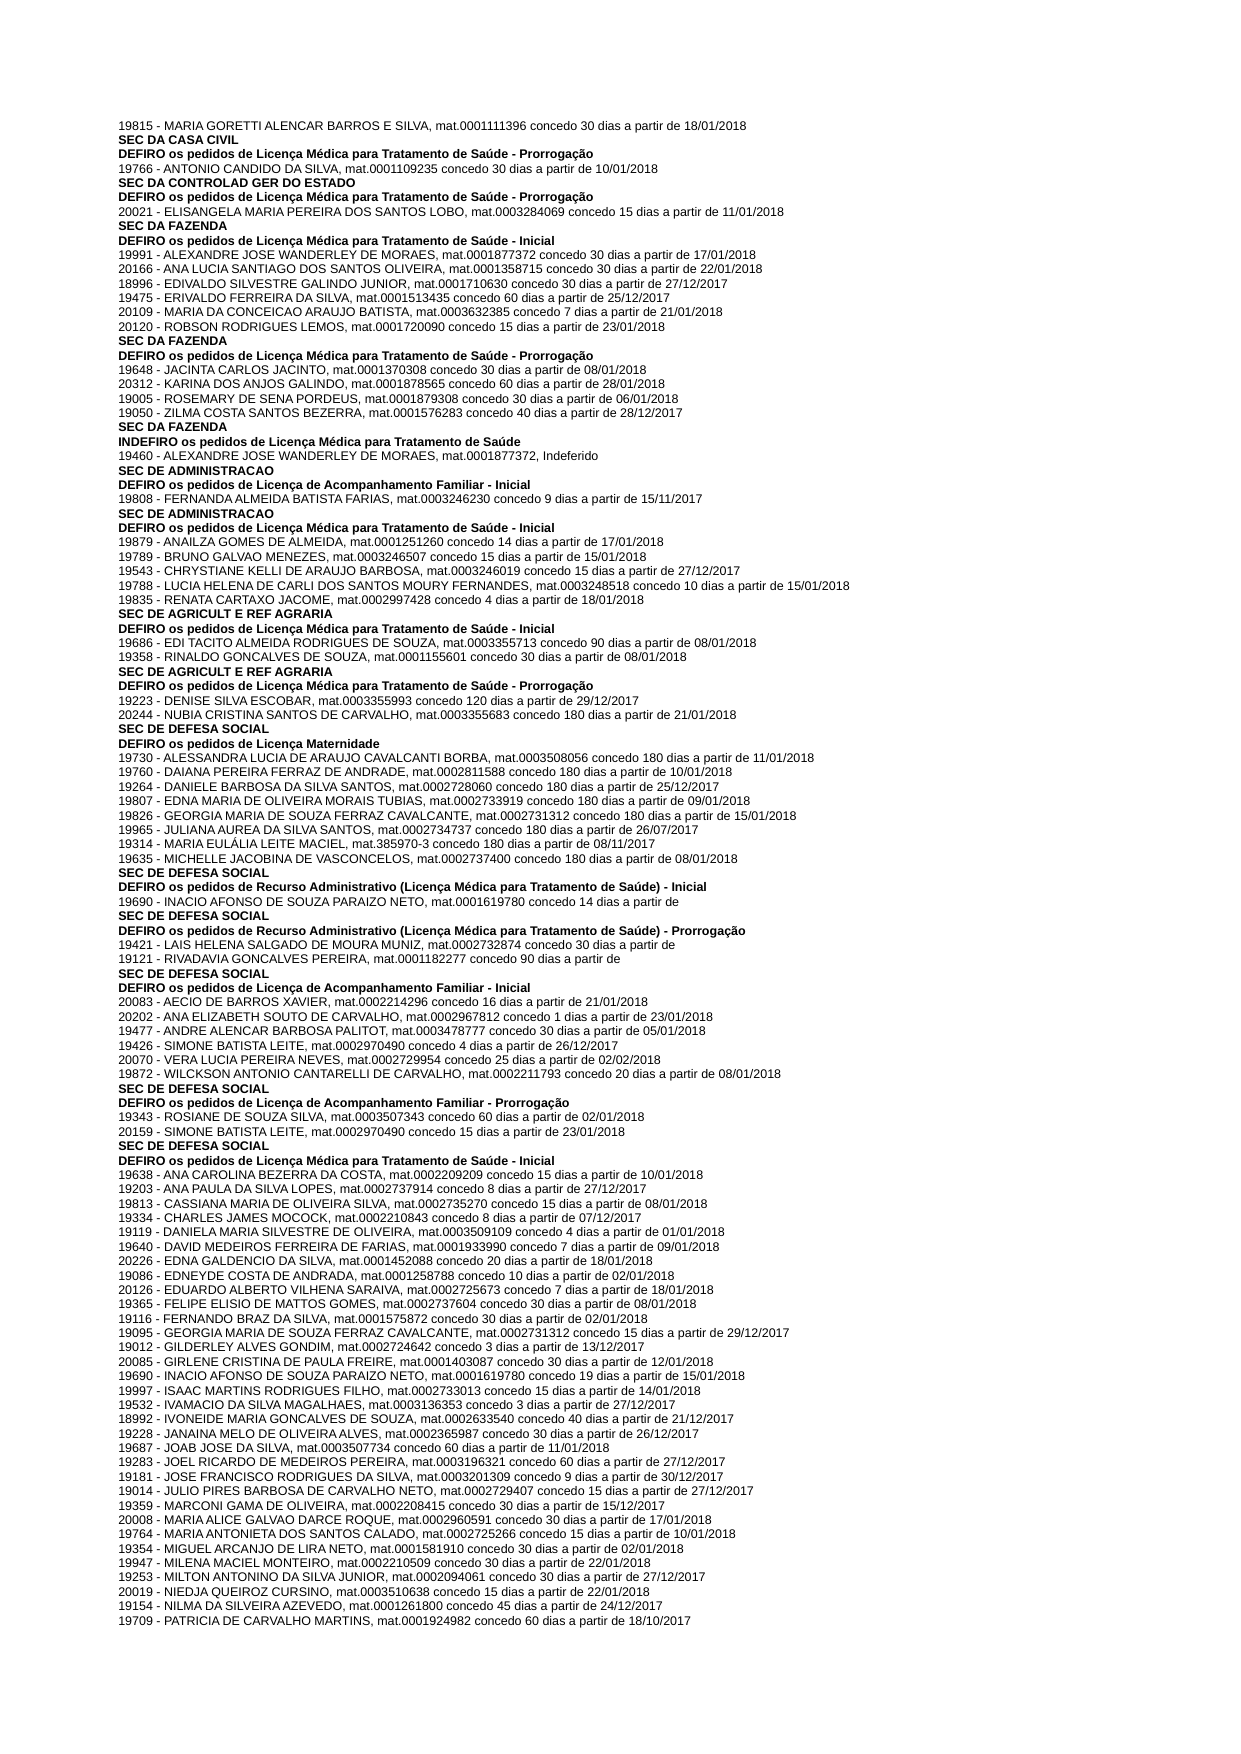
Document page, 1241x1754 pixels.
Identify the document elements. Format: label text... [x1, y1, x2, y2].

text SEC DE AGRICULT E REF AGRARIA [118, 607, 1122, 621]
text 19475 - ERIVALDO FERREIRA DA SILVA, mat.0001513435 concedo 60 dias a partir de 25/12/2017 [118, 291, 1122, 305]
text 20008 - MARIA ALICE GALVAO DARCE ROQUE, mat.0002960591 concedo 30 dias a partir de 17/01/2018 [118, 1512, 1122, 1527]
text 19334 - CHARLES JAMES MOCOCK, mat.0002210843 concedo 8 dias a partir de 07/12/2017 [118, 1211, 1122, 1225]
text 19095 - GEORGIA MARIA DE SOUZA FERRAZ CAVALCANTE, mat.0002731312 concedo 15 dias a partir de 29/12/2017 [118, 1326, 1122, 1340]
text 19709 - PATRICIA DE CARVALHO MARTINS, mat.0001924982 concedo 60 dias a partir de 18/10/2017 [118, 1613, 1122, 1627]
text 19203 - ANA PAULA DA SILVA LOPES, mat.0002737914 concedo 8 dias a partir de 27/12/2017 [118, 1182, 1122, 1196]
text 19119 - DANIELA MARIA SILVESTRE DE OLIVEIRA, mat.0003509109 concedo 4 dias a partir de 01/01/2018 [118, 1225, 1122, 1239]
text 18992 - IVONEIDE MARIA GONCALVES DE SOUZA, mat.0002633540 concedo 40 dias a partir de 21/12/2017 [118, 1412, 1122, 1426]
text 19543 - CHRYSTIANE KELLI DE ARAUJO BARBOSA, mat.0003246019 concedo 15 dias a partir de 27/12/2017 [118, 564, 1122, 578]
text 19264 - DANIELE BARBOSA DA SILVA SANTOS, mat.0002728060 concedo 180 dias a partir de 25/12/2017 [118, 779, 1122, 794]
text 20126 - EDUARDO ALBERTO VILHENA SARAIVA, mat.0002725673 concedo 7 dias a partir de 18/01/2018 [118, 1282, 1122, 1297]
text 20202 - ANA ELIZABETH SOUTO DE CARVALHO, mat.0002967812 concedo 1 dias a partir de 23/01/2018 [118, 1009, 1122, 1024]
text 19154 - NILMA DA SILVEIRA AZEVEDO, mat.0001261800 concedo 45 dias a partir de 24/12/2017 [118, 1599, 1122, 1613]
text SEC DA CONTROLAD GER DO ESTADO [118, 176, 1122, 190]
text DEFIRO os pedidos de Recurso Administrativo (Licença Médica para Tratamento de Saúde) - Prorrogação [118, 923, 1122, 937]
text 19947 - MILENA MACIEL MONTEIRO, mat.0002210509 concedo 30 dias a partir de 22/01/2018 [118, 1556, 1122, 1570]
text 19086 - EDNEYDE COSTA DE ANDRADA, mat.0001258788 concedo 10 dias a partir de 02/01/2018 [118, 1268, 1122, 1282]
text SEC DE DEFESA SOCIAL [118, 1081, 1122, 1096]
text 19223 - DENISE SILVA ESCOBAR, mat.0003355993 concedo 120 dias a partir de 29/12/2017 [118, 693, 1122, 707]
text 20166 - ANA LUCIA SANTIAGO DOS SANTOS OLIVEIRA, mat.0001358715 concedo 30 dias a partir de 22/01/2018 [118, 262, 1122, 276]
text SEC DE DEFESA SOCIAL [118, 966, 1122, 981]
text 19997 - ISAAC MARTINS RODRIGUES FILHO, mat.0002733013 concedo 15 dias a partir de 14/01/2018 [118, 1383, 1122, 1397]
text 20226 - EDNA GALDENCIO DA SILVA, mat.0001452088 concedo 20 dias a partir de 18/01/2018 [118, 1254, 1122, 1268]
text SEC DE DEFESA SOCIAL [118, 722, 1122, 736]
text 19314 - MARIA EULÁLIA LEITE MACIEL, mat.385970-3 concedo 180 dias a partir de 08/11/2017 [118, 837, 1122, 851]
text 19965 - JULIANA AUREA DA SILVA SANTOS, mat.0002734737 concedo 180 dias a partir de 26/07/2017 [118, 822, 1122, 837]
text 19638 - ANA CAROLINA BEZERRA DA COSTA, mat.0002209209 concedo 15 dias a partir de 10/01/2018 [118, 1167, 1122, 1182]
text 19690 - INACIO AFONSO DE SOUZA PARAIZO NETO, mat.0001619780 concedo 14 dias a partir de [118, 894, 1122, 909]
text 19764 - MARIA ANTONIETA DOS SANTOS CALADO, mat.0002725266 concedo 15 dias a partir de 10/01/2018 [118, 1527, 1122, 1541]
text 19343 - ROSIANE DE SOUZA SILVA, mat.0003507343 concedo 60 dias a partir de 02/01/2018 [118, 1110, 1122, 1124]
text DEFIRO os pedidos de Licença Médica para Tratamento de Saúde - Prorrogação [118, 190, 1122, 204]
text 19788 - LUCIA HELENA DE CARLI DOS SANTOS MOURY FERNANDES, mat.0003248518 concedo 10 dias a partir de 15/01/2018 [118, 578, 1122, 592]
text SEC DE ADMINISTRACAO [118, 463, 1122, 477]
text 19807 - EDNA MARIA DE OLIVEIRA MORAIS TUBIAS, mat.0002733919 concedo 180 dias a partir de 09/01/2018 [118, 794, 1122, 808]
text 19730 - ALESSANDRA LUCIA DE ARAUJO CAVALCANTI BORBA, mat.0003508056 concedo 180 dias a partir de 11/01/2018 [118, 751, 1122, 765]
text 20120 - ROBSON RODRIGUES LEMOS, mat.0001720090 concedo 15 dias a partir de 23/01/2018 [118, 319, 1122, 334]
text 20159 - SIMONE BATISTA LEITE, mat.0002970490 concedo 15 dias a partir de 23/01/2018 [118, 1124, 1122, 1139]
text 19005 - ROSEMARY DE SENA PORDEUS, mat.0001879308 concedo 30 dias a partir de 06/01/2018 [118, 391, 1122, 406]
text DEFIRO os pedidos de Recurso Administrativo (Licença Médica para Tratamento de Saúde) - Inicial [118, 880, 1122, 894]
text 19635 - MICHELLE JACOBINA DE VASCONCELOS, mat.0002737400 concedo 180 dias a partir de 08/01/2018 [118, 851, 1122, 866]
text SEC DE DEFESA SOCIAL [118, 909, 1122, 923]
text 19789 - BRUNO GALVAO MENEZES, mat.0003246507 concedo 15 dias a partir de 15/01/2018 [118, 549, 1122, 564]
text 19228 - JANAINA MELO DE OLIVEIRA ALVES, mat.0002365987 concedo 30 dias a partir de 26/12/2017 [118, 1426, 1122, 1441]
text 19760 - DAIANA PEREIRA FERRAZ DE ANDRADE, mat.0002811588 concedo 180 dias a partir de 10/01/2018 [118, 765, 1122, 779]
text 19686 - EDI TACITO ALMEIDA RODRIGUES DE SOUZA, mat.0003355713 concedo 90 dias a partir de 08/01/2018 [118, 636, 1122, 650]
text 20109 - MARIA DA CONCEICAO ARAUJO BATISTA, mat.0003632385 concedo 7 dias a partir de 21/01/2018 [118, 305, 1122, 319]
text 19991 - ALEXANDRE JOSE WANDERLEY DE MORAES, mat.0001877372 concedo 30 dias a partir de 17/01/2018 [118, 247, 1122, 262]
text 19460 - ALEXANDRE JOSE WANDERLEY DE MORAES, mat.0001877372, Indeferido [118, 449, 1122, 463]
text SEC DA FAZENDA [118, 420, 1122, 434]
text SEC DE ADMINISTRACAO [118, 506, 1122, 521]
text DEFIRO os pedidos de Licença Médica para Tratamento de Saúde - Prorrogação [118, 348, 1122, 362]
text 19640 - DAVID MEDEIROS FERREIRA DE FARIAS, mat.0001933990 concedo 7 dias a partir de 09/01/2018 [118, 1239, 1122, 1254]
text DEFIRO os pedidos de Licença Médica para Tratamento de Saúde - Inicial [118, 1153, 1122, 1167]
text 19826 - GEORGIA MARIA DE SOUZA FERRAZ CAVALCANTE, mat.0002731312 concedo 180 dias a partir de 15/01/2018 [118, 808, 1122, 822]
text 19253 - MILTON ANTONINO DA SILVA JUNIOR, mat.0002094061 concedo 30 dias a partir de 27/12/2017 [118, 1570, 1122, 1584]
text 20083 - AECIO DE BARROS XAVIER, mat.0002214296 concedo 16 dias a partir de 21/01/2018 [118, 995, 1122, 1009]
text 19426 - SIMONE BATISTA LEITE, mat.0002970490 concedo 4 dias a partir de 26/12/2017 [118, 1038, 1122, 1052]
text DEFIRO os pedidos de Licença Médica para Tratamento de Saúde - Prorrogação [118, 147, 1122, 161]
text 20312 - KARINA DOS ANJOS GALINDO, mat.0001878565 concedo 60 dias a partir de 28/01/2018 [118, 377, 1122, 391]
text 19283 - JOEL RICARDO DE MEDEIROS PEREIRA, mat.0003196321 concedo 60 dias a partir de 27/12/2017 [118, 1455, 1122, 1469]
text 19365 - FELIPE ELISIO DE MATTOS GOMES, mat.0002737604 concedo 30 dias a partir de 08/01/2018 [118, 1297, 1122, 1311]
text 19532 - IVAMACIO DA SILVA MAGALHAES, mat.0003136353 concedo 3 dias a partir de 27/12/2017 [118, 1397, 1122, 1412]
text DEFIRO os pedidos de Licença de Acompanhamento Familiar - Prorrogação [118, 1096, 1122, 1110]
text 20085 - GIRLENE CRISTINA DE PAULA FREIRE, mat.0001403087 concedo 30 dias a partir de 12/01/2018 [118, 1354, 1122, 1369]
text INDEFIRO os pedidos de Licença Médica para Tratamento de Saúde [118, 434, 1122, 449]
text DEFIRO os pedidos de Licença Médica para Tratamento de Saúde - Prorrogação [118, 679, 1122, 693]
text 19012 - GILDERLEY ALVES GONDIM, mat.0002724642 concedo 3 dias a partir de 13/12/2017 [118, 1340, 1122, 1354]
text SEC DE AGRICULT E REF AGRARIA [118, 664, 1122, 679]
text 19766 - ANTONIO CANDIDO DA SILVA, mat.0001109235 concedo 30 dias a partir de 10/01/2018 [118, 161, 1122, 176]
text SEC DA CASA CIVIL [118, 132, 1122, 147]
text 19014 - JULIO PIRES BARBOSA DE CARVALHO NETO, mat.0002729407 concedo 15 dias a partir de 27/12/2017 [118, 1484, 1122, 1498]
text DEFIRO os pedidos de Licença Maternidade [118, 736, 1122, 751]
text 19116 - FERNANDO BRAZ DA SILVA, mat.0001575872 concedo 30 dias a partir de 02/01/2018 [118, 1311, 1122, 1326]
text 19687 - JOAB JOSE DA SILVA, mat.0003507734 concedo 60 dias a partir de 11/01/2018 [118, 1441, 1122, 1455]
text 19421 - LAIS HELENA SALGADO DE MOURA MUNIZ, mat.0002732874 concedo 30 dias a partir de [118, 937, 1122, 952]
text 20244 - NUBIA CRISTINA SANTOS DE CARVALHO, mat.0003355683 concedo 180 dias a partir de 21/01/2018 [118, 707, 1122, 722]
text 20019 - NIEDJA QUEIROZ CURSINO, mat.0003510638 concedo 15 dias a partir de 22/01/2018 [118, 1584, 1122, 1599]
text DEFIRO os pedidos de Licença Médica para Tratamento de Saúde - Inicial [118, 521, 1122, 535]
text 19808 - FERNANDA ALMEIDA BATISTA FARIAS, mat.0003246230 concedo 9 dias a partir de 15/11/2017 [118, 492, 1122, 506]
text SEC DA FAZENDA [118, 334, 1122, 348]
text 18996 - EDIVALDO SILVESTRE GALINDO JUNIOR, mat.0001710630 concedo 30 dias a partir de 27/12/2017 [118, 276, 1122, 291]
text 19815 - MARIA GORETTI ALENCAR BARROS E SILVA, mat.0001111396 concedo 30 dias a partir de 18/01/2018 [118, 118, 1122, 132]
text 19358 - RINALDO GONCALVES DE SOUZA, mat.0001155601 concedo 30 dias a partir de 08/01/2018 [118, 650, 1122, 664]
text 19354 - MIGUEL ARCANJO DE LIRA NETO, mat.0001581910 concedo 30 dias a partir de 02/01/2018 [118, 1541, 1122, 1556]
text 19835 - RENATA CARTAXO JACOME, mat.0002997428 concedo 4 dias a partir de 18/01/2018 [118, 592, 1122, 607]
text 20021 - ELISANGELA MARIA PEREIRA DOS SANTOS LOBO, mat.0003284069 concedo 15 dias a partir de 11/01/2018 [118, 204, 1122, 219]
text 19121 - RIVADAVIA GONCALVES PEREIRA, mat.0001182277 concedo 90 dias a partir de [118, 952, 1122, 966]
text DEFIRO os pedidos de Licença Médica para Tratamento de Saúde - Inicial [118, 233, 1122, 247]
text 20070 - VERA LUCIA PEREIRA NEVES, mat.0002729954 concedo 25 dias a partir de 02/02/2018 [118, 1052, 1122, 1067]
text SEC DE DEFESA SOCIAL [118, 1139, 1122, 1153]
text 19181 - JOSE FRANCISCO RODRIGUES DA SILVA, mat.0003201309 concedo 9 dias a partir de 30/12/2017 [118, 1469, 1122, 1484]
text 19648 - JACINTA CARLOS JACINTO, mat.0001370308 concedo 30 dias a partir de 08/01/2018 [118, 362, 1122, 377]
text 19050 - ZILMA COSTA SANTOS BEZERRA, mat.0001576283 concedo 40 dias a partir de 28/12/2017 [118, 406, 1122, 420]
text DEFIRO os pedidos de Licença Médica para Tratamento de Saúde - Inicial [118, 621, 1122, 636]
text SEC DE DEFESA SOCIAL [118, 866, 1122, 880]
text 19477 - ANDRE ALENCAR BARBOSA PALITOT, mat.0003478777 concedo 30 dias a partir de 05/01/2018 [118, 1024, 1122, 1038]
text 19813 - CASSIANA MARIA DE OLIVEIRA SILVA, mat.0002735270 concedo 15 dias a partir de 08/01/2018 [118, 1196, 1122, 1211]
text 19690 - INACIO AFONSO DE SOUZA PARAIZO NETO, mat.0001619780 concedo 19 dias a partir de 15/01/2018 [118, 1369, 1122, 1383]
text 19879 - ANAILZA GOMES DE ALMEIDA, mat.0001251260 concedo 14 dias a partir de 17/01/2018 [118, 535, 1122, 549]
text SEC DA FAZENDA [118, 219, 1122, 233]
text DEFIRO os pedidos de Licença de Acompanhamento Familiar - Inicial [118, 477, 1122, 492]
text 19359 - MARCONI GAMA DE OLIVEIRA, mat.0002208415 concedo 30 dias a partir de 15/12/2017 [118, 1498, 1122, 1512]
text 19872 - WILCKSON ANTONIO CANTARELLI DE CARVALHO, mat.0002211793 concedo 20 dias a partir de 08/01/2018 [118, 1067, 1122, 1081]
text DEFIRO os pedidos de Licença de Acompanhamento Familiar - Inicial [118, 981, 1122, 995]
